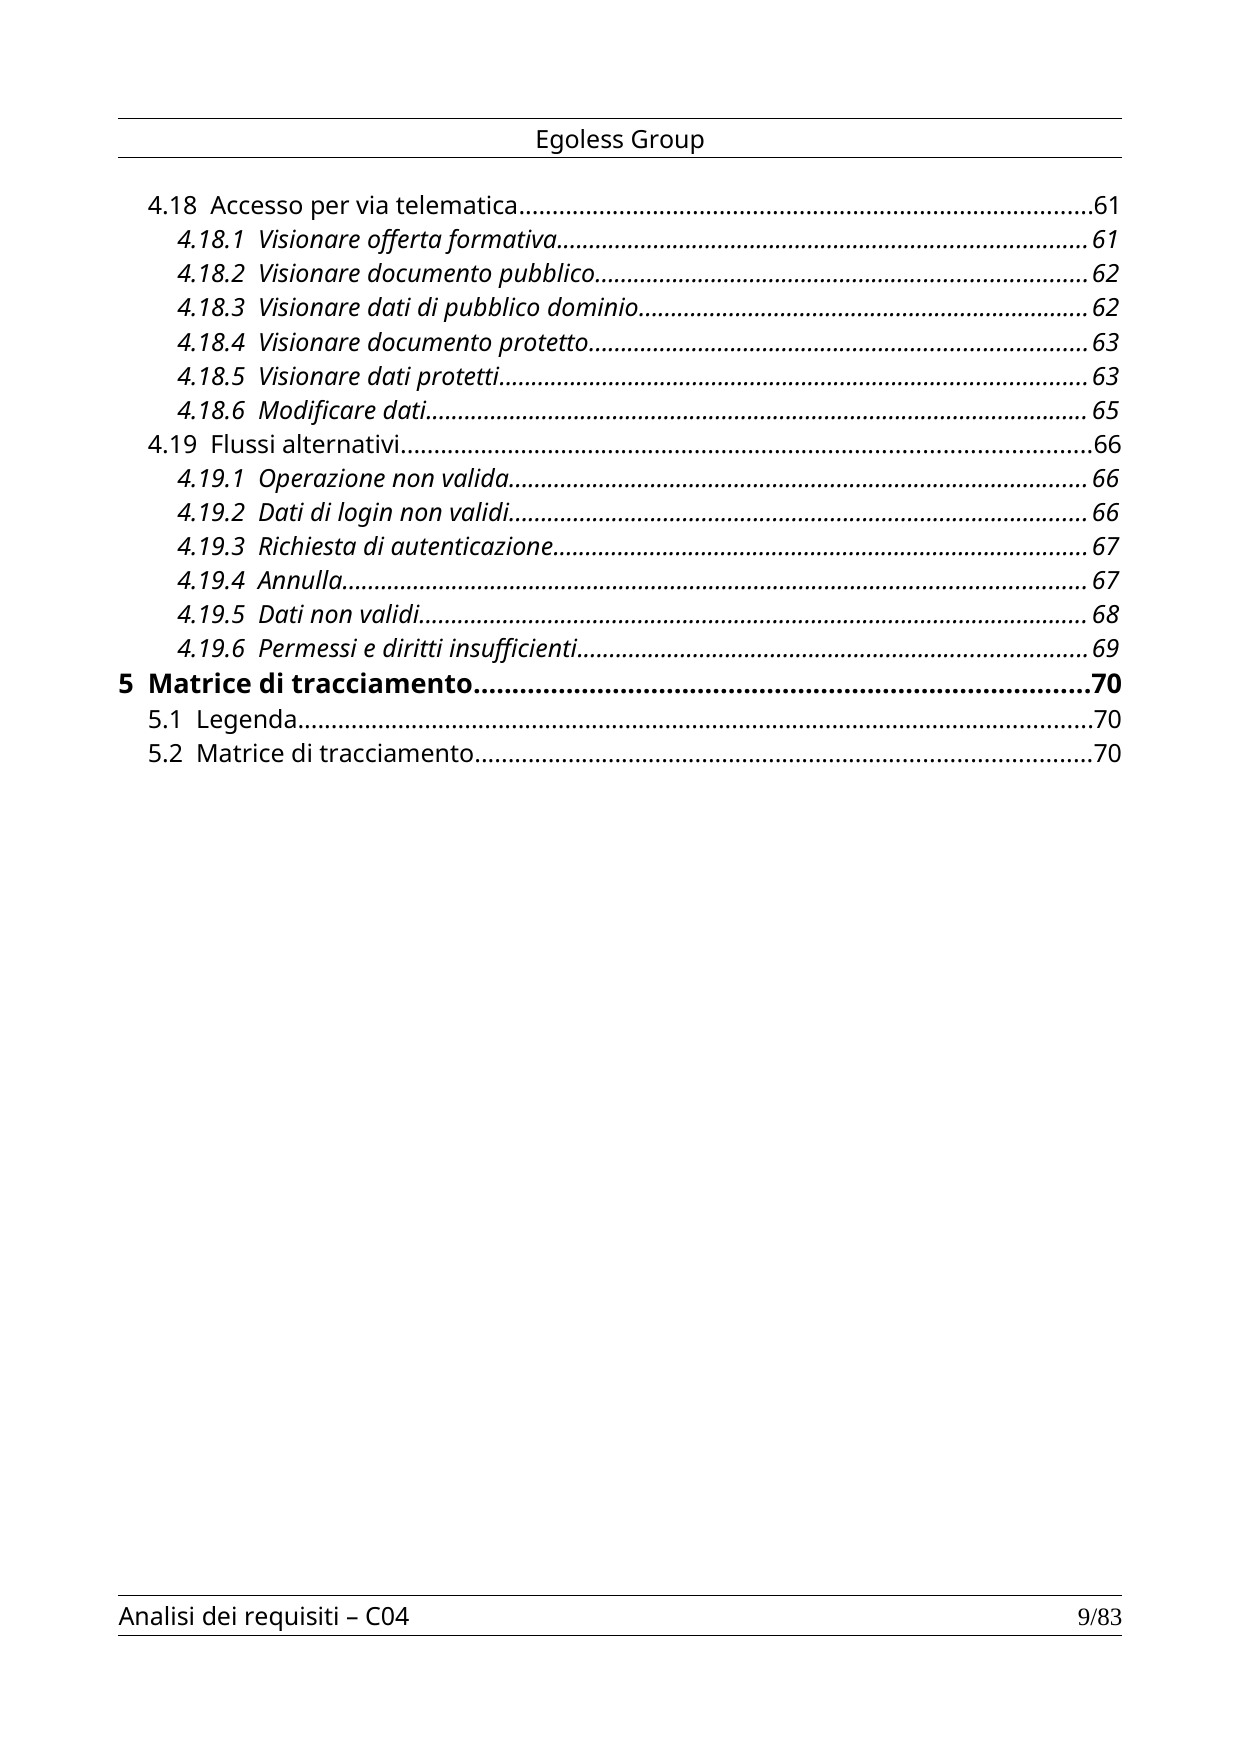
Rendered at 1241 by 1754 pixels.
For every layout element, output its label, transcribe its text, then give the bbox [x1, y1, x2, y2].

text 4.18.3 Visionare dati di pubblico dominio 62 [177, 290, 1122, 324]
text 4.18.4 Visionare documento protetto 63 [177, 324, 1122, 358]
text 5 Matrice di tracciamento 70 [118, 665, 1122, 702]
text 4.18.2 Visionare documento pubblico 62 [177, 256, 1122, 290]
text 5.1 Legenda 70 [148, 702, 1122, 736]
text 4.19.2 Dati di login non validi 66 [177, 494, 1122, 528]
text 4.19.4 Annulla 67 [177, 563, 1122, 597]
text 4.19.1 Operazione non valida 66 [177, 460, 1122, 494]
text 4.18 Accesso per via telematica 61 [148, 188, 1122, 222]
text 4.19.3 Richiesta di autenticazione 67 [177, 528, 1122, 563]
text 4.19 Flussi alternativi 66 [148, 426, 1122, 460]
text 4.18.1 Visionare offerta formativa 61 [177, 222, 1122, 256]
text 4.18.6 Modificare dati 65 [177, 392, 1122, 426]
text 4.18.5 Visionare dati protetti 63 [177, 358, 1122, 392]
text 4.19.6 Permessi e diritti insufficienti 69 [177, 631, 1122, 665]
text 4.19.5 Dati non validi 68 [177, 597, 1122, 631]
text 5.2 Matrice di tracciamento 70 [148, 736, 1122, 770]
